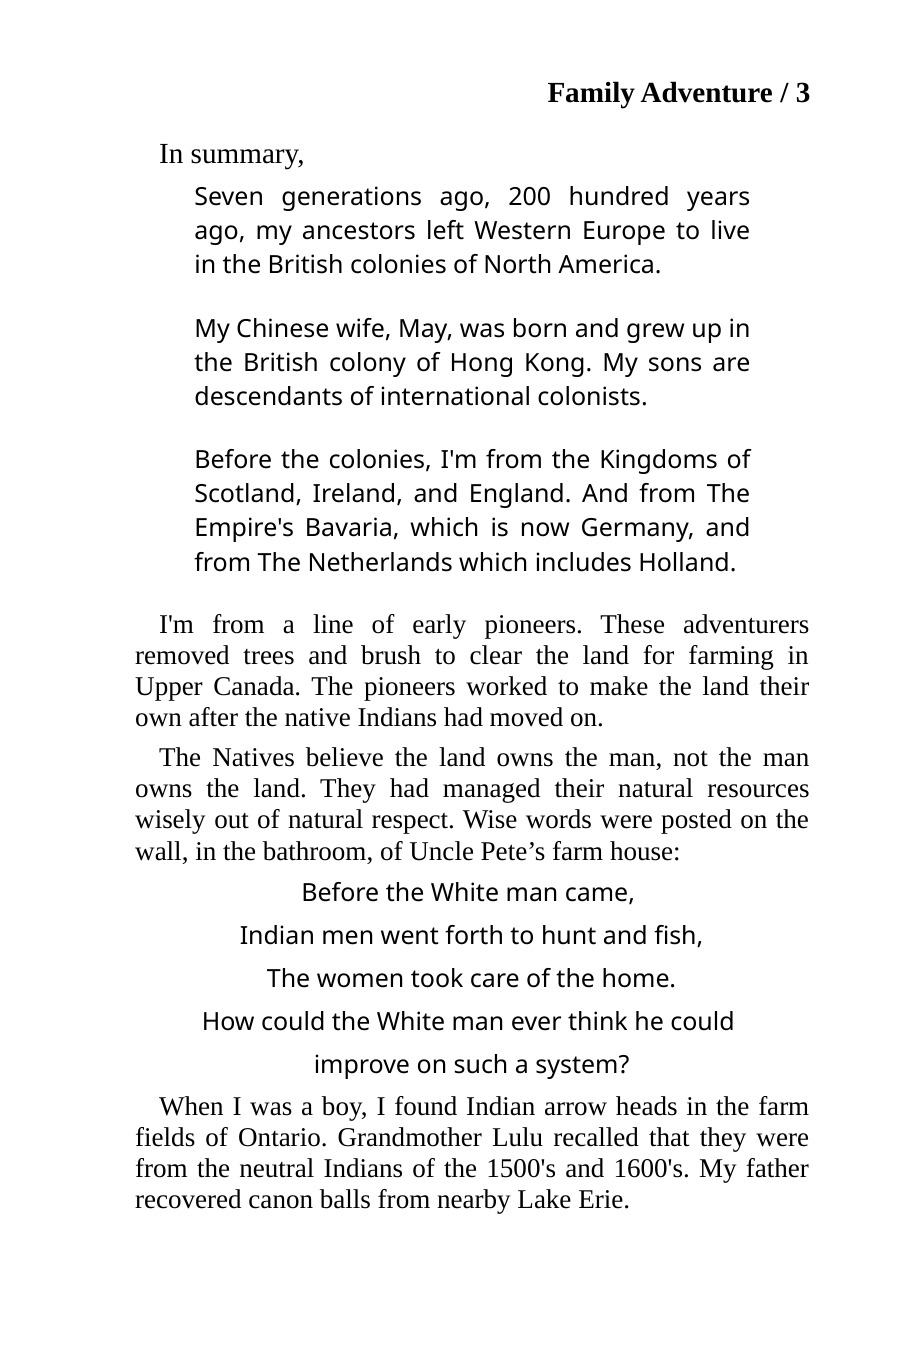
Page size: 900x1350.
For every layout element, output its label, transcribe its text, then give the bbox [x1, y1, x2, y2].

text The women took care of the home. [133, 961, 810, 995]
text My Chinese wife, May, was born and grew up in the British colony of Hong Kong. My sons are descendants of international colonists. [194, 310, 751, 412]
text How could the White man ever think he could [133, 1004, 810, 1038]
text Indian men went forth to hunt and fish, [133, 918, 810, 952]
text improve on such a system? [133, 1047, 810, 1081]
text I'm from a line of early pioneers. These adventurers removed trees and brush to clear the land for farming in Upper Canada. The pioneers worked to make the land their own after the native Indians had moved on. [135, 608, 810, 732]
text When I was a boy, I found Indian arrow heads in the farm fields of Ontario. Grandmother Lulu recalled that they were from the neutral Indians of the 1500's and 1600's. My father recovered canon balls from nearby Lake Erie. [135, 1090, 810, 1214]
text Before the colonies, I'm from the Kingdoms of Scotland, Ireland, and England. And from The Empire's Bavaria, which is now Germany, and from The Netherlands which includes Holland. [194, 442, 751, 578]
text Before the White man came, [133, 875, 810, 909]
text Seven generations ago, 200 hundred years ago, my ancestors left Western Europe to live in the British colonies of North America. [194, 179, 751, 281]
text In summary, [135, 136, 810, 170]
text The Natives believe the land owns the man, not the man owns the land. They had managed their natural resources wisely out of natural respect. Wise words were posted on the wall, in the bathroom, of Uncle Pete’s farm house: [135, 741, 810, 866]
